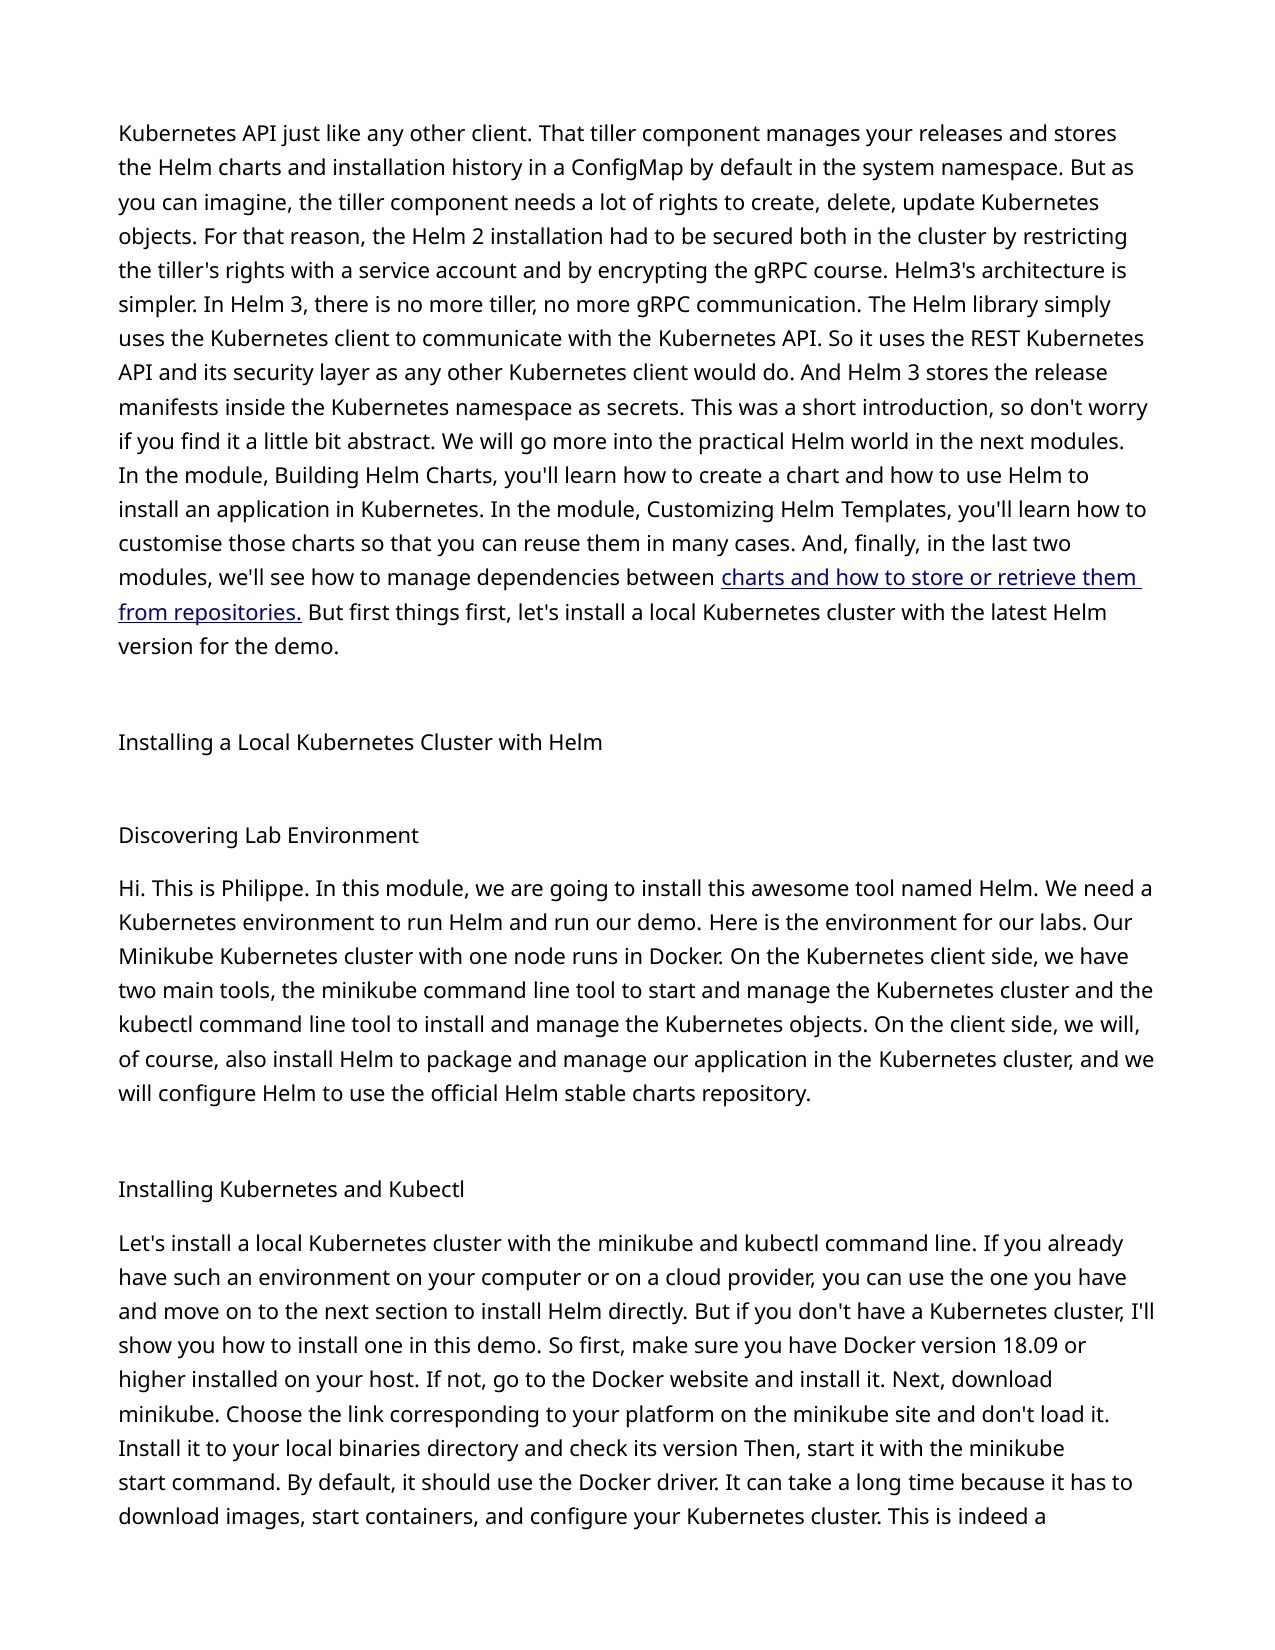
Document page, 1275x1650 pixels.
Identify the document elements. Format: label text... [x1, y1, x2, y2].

text Kubernetes API just like any other client. That tiller component manages your releases and stores the Helm charts and installation history in a ConfigMap by default in the system namespace. But as you can imagine, the tiller component needs a lot of rights to create, delete, update Kubernetes objects. For that reason, the Helm 2 installation had to be secured both in the cluster by restricting the tiller's rights with a service account and by encrypting the gRPC course. Helm3's architecture is simpler. In Helm 3, there is no more tiller, no more gRPC communication. The Helm library simply uses the Kubernetes client to communicate with the Kubernetes API. So it uses the REST Kubernetes API and its security layer as any other Kubernetes client would do. And Helm 3 stores the release manifests inside the Kubernetes namespace as secrets. This was a short introduction, so don't worry if you find it a little bit abstract. We will go more into the practical Helm world in the next modules. In the module, Building Helm Charts, you'll learn how to create a chart and how to use Helm to install an application in Kubernetes. In the module, Customizing Helm Templates, you'll learn how to customise those charts so that you can reuse them in many cases. And, finally, in the last two modules, we'll see how to manage dependencies between charts and how to store or retrieve them from repositories. But first things first, let's install a local Kubernetes cluster with the latest Helm version for the demo. [118, 118, 1157, 660]
subtitle Discovering Lab Environment [118, 819, 1157, 849]
text Let's install a local Kubernetes cluster with the minikube and kubectl command line. If you already have such an environment on your computer or on a cloud provider, you can use the one you have and move on to the next section to install Helm directly. But if you don't have a Kubernetes cluster, I'll show you how to install one in this demo. So first, make sure you have Docker version 18.09 or higher installed on your host. If not, go to the Docker website and install it. Next, download minikube. Choose the link corresponding to your platform on the minikube site and don't load it. Install it to your local binaries directory and check its version Then, start it with the minikube start command. By default, it should use the Docker driver. It can take a long time because it has to download images, start containers, and configure your Kubernetes cluster. This is indeed a [118, 1228, 1157, 1531]
subtitle Installing Kubernetes and Kubectl [118, 1174, 1157, 1204]
text Hi. This is Philippe. In this module, we are going to install this awesome tool named Helm. We need a Kubernetes environment to run Helm and run our demo. Here is the environment for our labs. Our Minikube Kubernetes cluster with one node runs in Docker. On the Kubernetes client side, we have two main tools, the minikube command line tool to start and manage the Kubernetes cluster and the kubectl command line tool to install and manage the Kubernetes objects. On the client side, we will, of course, also install Helm to package and manage our application in the Kubernetes cluster, and we will configure Helm to use the official Helm stable charts repository. [118, 873, 1157, 1108]
subtitle Installing a Local Kubernetes Cluster with Helm [118, 727, 1157, 757]
